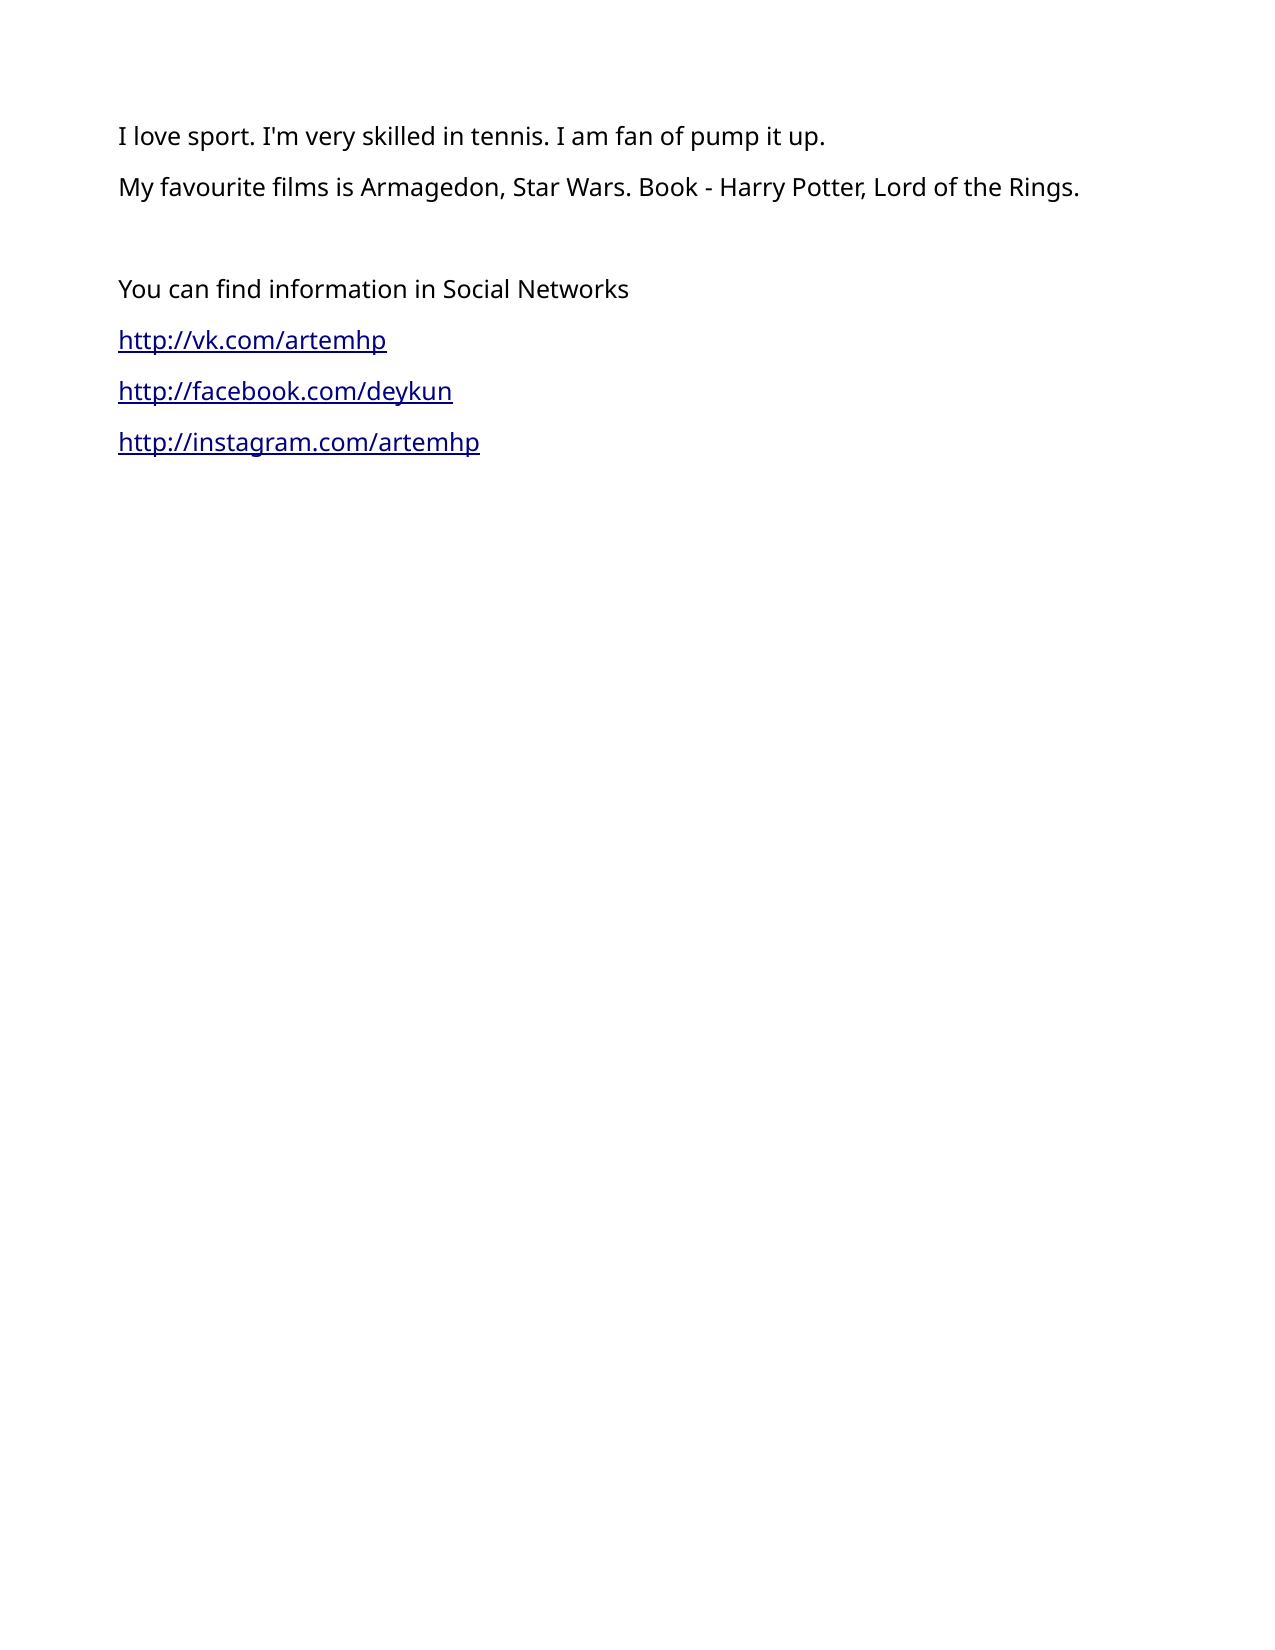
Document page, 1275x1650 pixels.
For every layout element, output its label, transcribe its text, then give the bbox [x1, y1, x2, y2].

text I love sport. I'm very skilled in tennis. I am fan of pump it up. [118, 118, 1157, 152]
text http://facebook.com/deykun [118, 373, 1157, 407]
text http://instagram.com/artemhp [118, 424, 1157, 458]
text http://vk.com/artemhp [118, 322, 1157, 356]
text My favourite films is Armagedon, Star Wars. Book - Harry Potter, Lord of the Rings. [118, 169, 1157, 203]
text You can find information in Social Networks [118, 271, 1157, 305]
